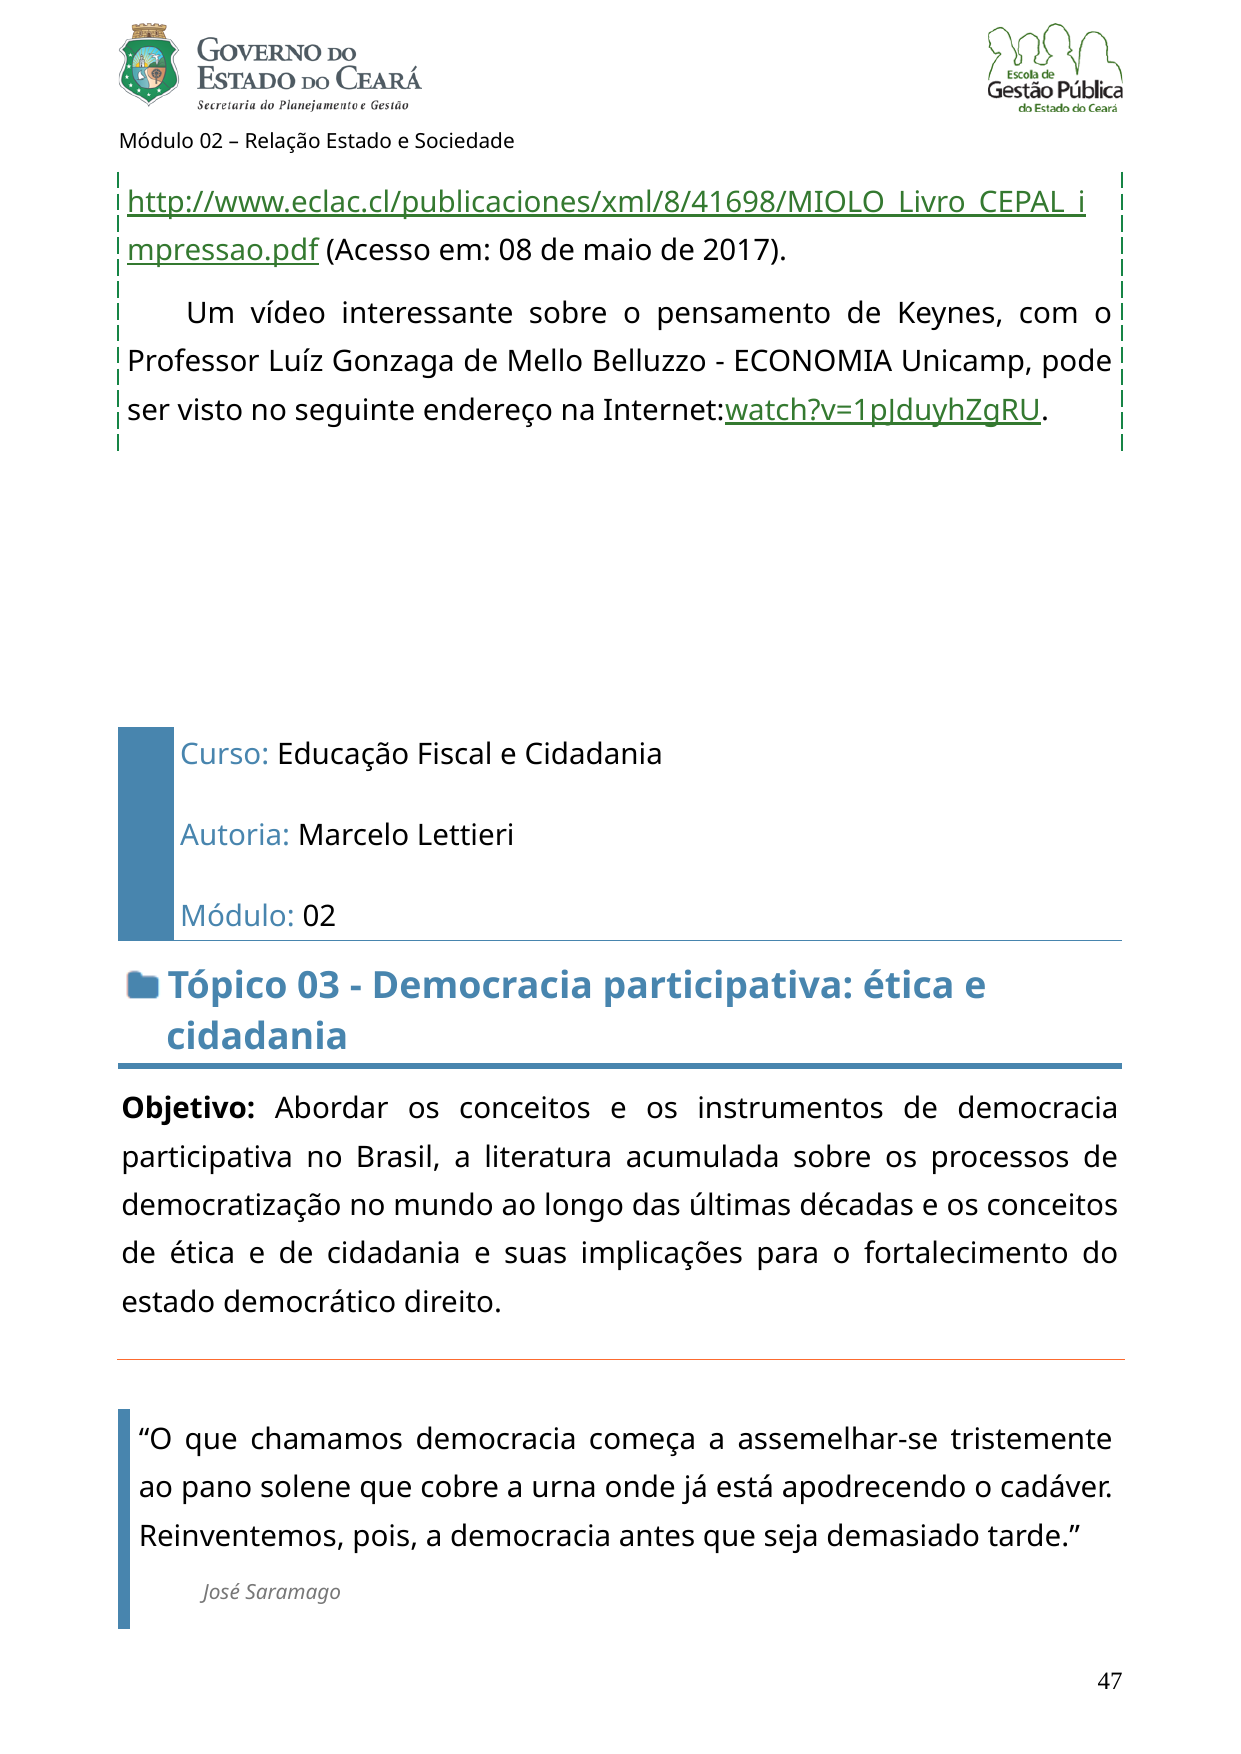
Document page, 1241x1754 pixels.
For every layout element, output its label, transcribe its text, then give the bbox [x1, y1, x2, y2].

table_header [118, 1409, 130, 1629]
table_header http://www.eclac.cl/publicaciones/xml/8/41698/MIOLO_Livro_CEPAL_impressao.pdf (Acesso em: 08 de maio de 2017). Um vídeo interessante sobre o pensamento de Keynes, com o Professor Luíz Gonzaga de Mello Belluzzo - ECONOMIA Unicamp, pode ser visto no seguinte endereço na Internet:watch?v=1pJduyhZgRU. [118, 172, 1122, 452]
subtitle Tópico 03 - Democracia participativa: ética e cidadania [118, 955, 1122, 1063]
picture [122, 963, 165, 1005]
picture [118, 23, 1123, 112]
table_header [119, 728, 174, 940]
table_header “O que chamamos democracia começa a assemelhar-se tristemente ao pano solene que cobre a urna onde já está apodrecendo o cadáver. Reinventemos, pois, a democracia antes que seja demasiado tarde.” José Saramago [130, 1409, 1122, 1629]
text Objetivo: Abordar os conceitos e os instrumentos de democracia participativa no Brasil, a literatura acumulada sobre os processos de democratização no mundo ao longo das últimas décadas e os conceitos de ética e de cidadania e suas implicações para o fortalecimento do estado democrático direito. [118, 1084, 1122, 1321]
table_header Curso: Educação Fiscal e Cidadania Autoria: Marcelo Lettieri Módulo: 02 [174, 727, 1122, 940]
